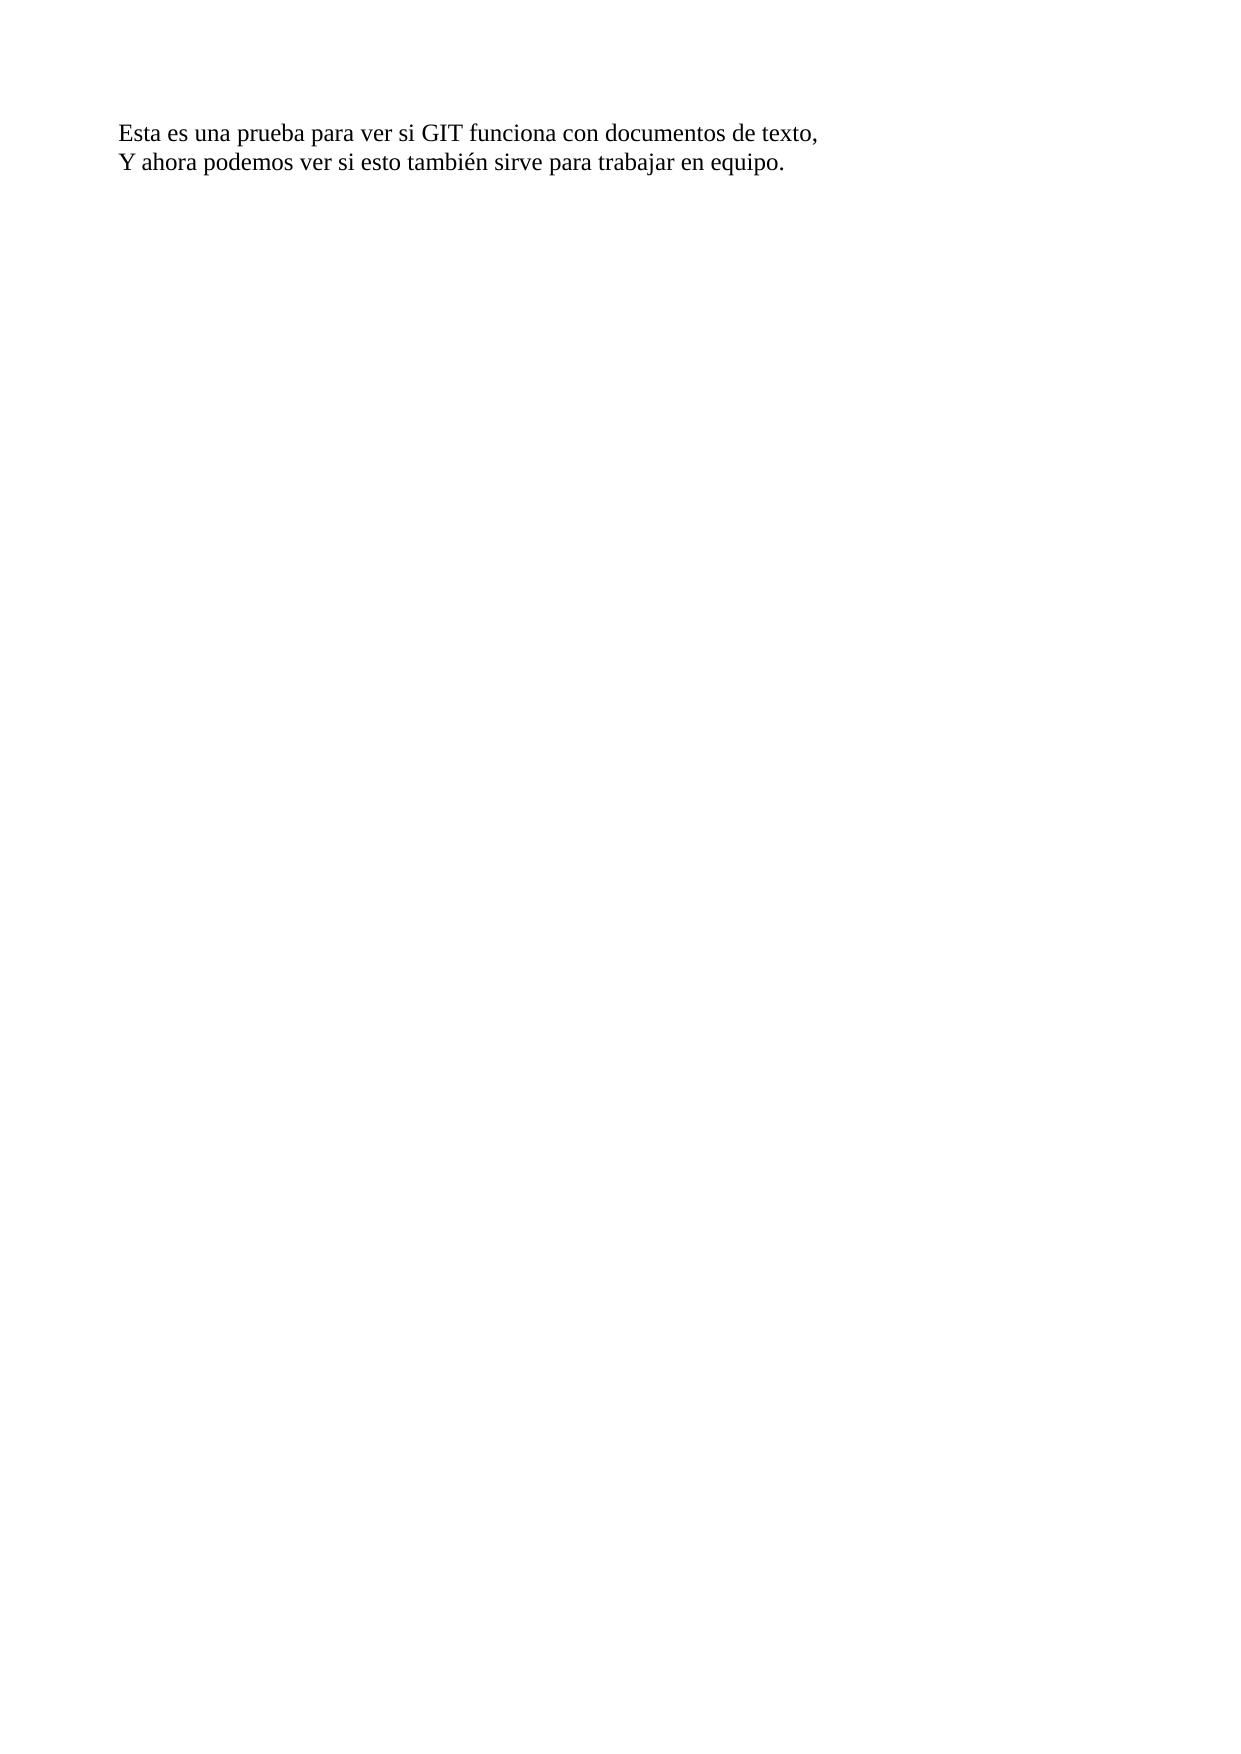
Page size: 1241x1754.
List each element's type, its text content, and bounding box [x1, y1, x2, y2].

text Y ahora podemos ver si esto también sirve para trabajar en equipo. [118, 147, 1122, 176]
text Esta es una prueba para ver si GIT funciona con documentos de texto, [118, 118, 1122, 147]
